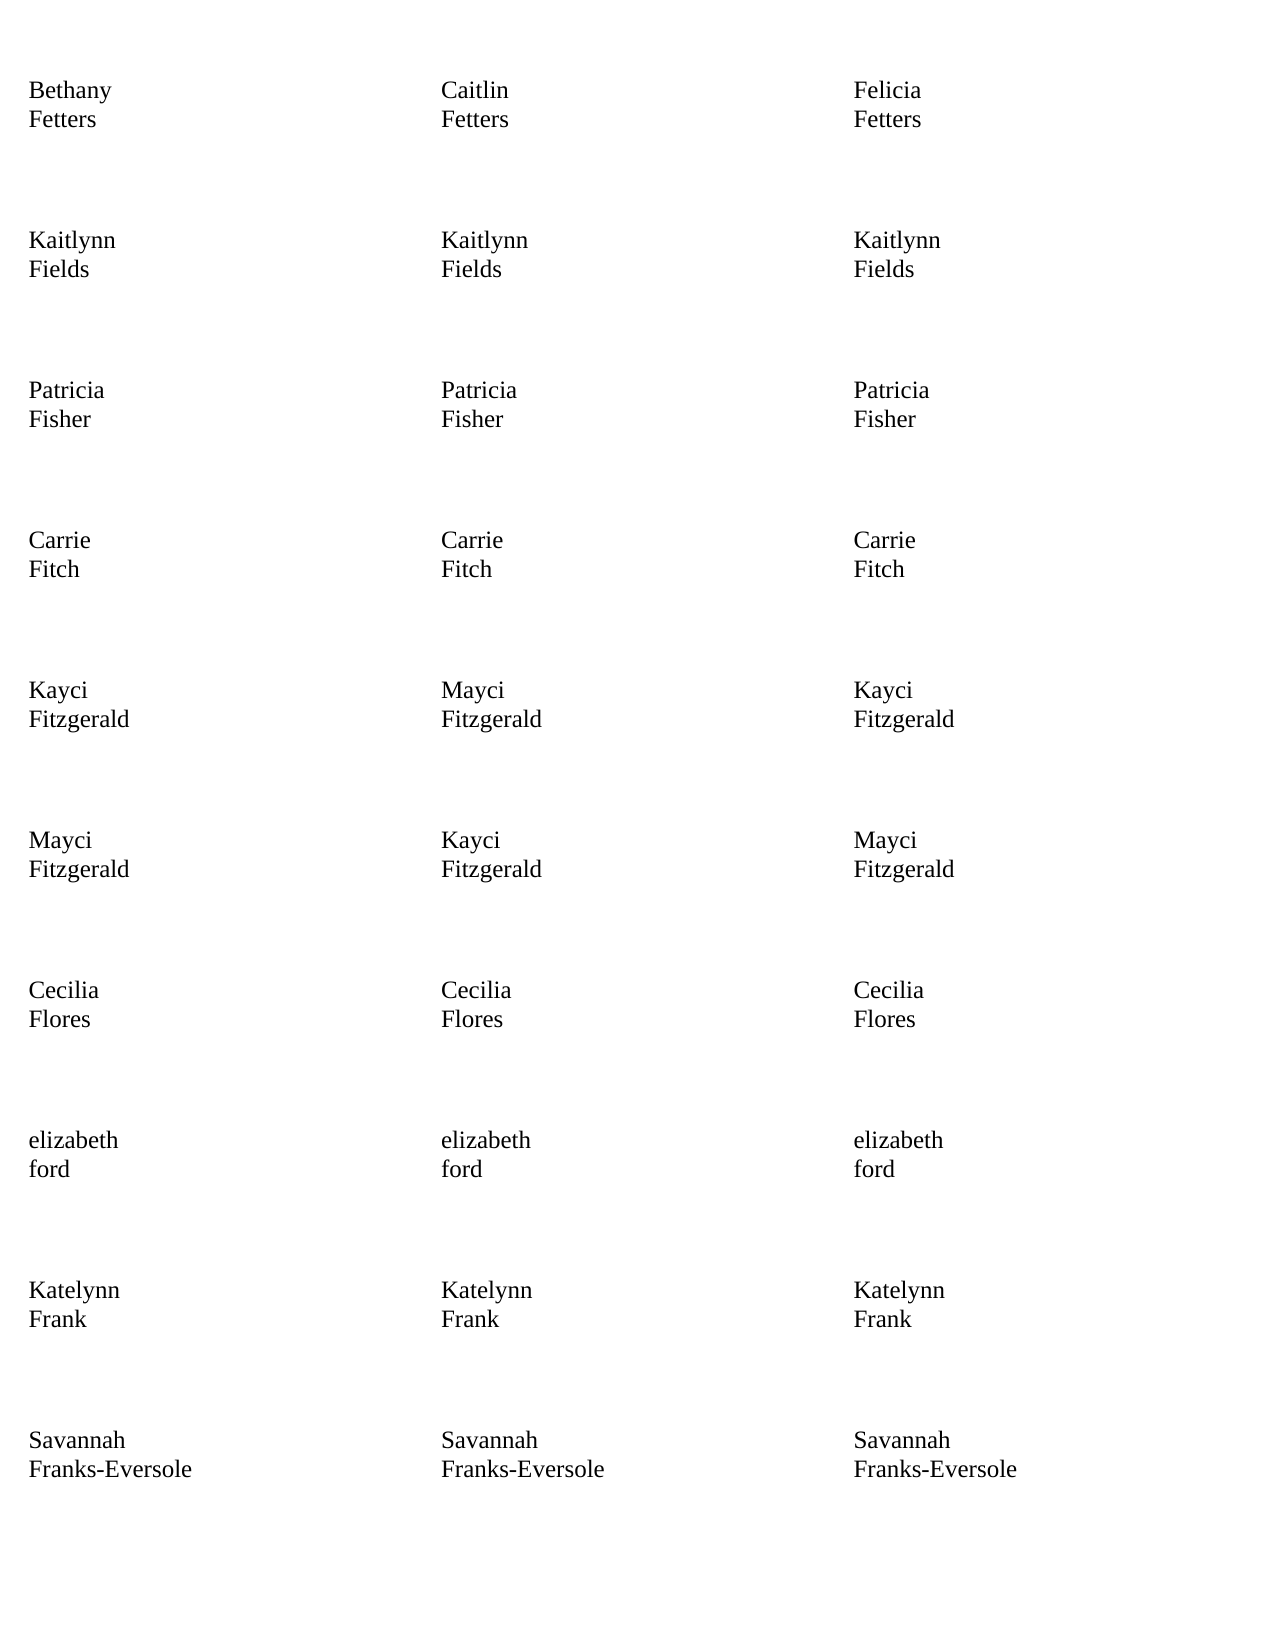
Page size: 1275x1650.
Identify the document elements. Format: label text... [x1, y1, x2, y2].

text elizabeth ford [853, 1125, 1247, 1182]
text Cecilia Flores [853, 975, 1247, 1032]
text Cecilia Flores [28, 975, 422, 1032]
text Bethany Fetters [28, 75, 422, 132]
text Katelynn Frank [441, 1275, 834, 1332]
text Patricia Fisher [441, 375, 834, 432]
text Cecilia Flores [441, 975, 834, 1032]
text Katelynn Frank [28, 1275, 422, 1332]
text Savannah Franks-Eversole [853, 1425, 1247, 1482]
text elizabeth ford [441, 1125, 834, 1182]
text Kayci Fitzgerald [441, 825, 834, 882]
text Kayci Fitzgerald [28, 675, 422, 732]
text Patricia Fisher [28, 375, 422, 432]
text Carrie Fitch [28, 525, 422, 582]
text Mayci Fitzgerald [441, 675, 834, 732]
text Savannah Franks-Eversole [441, 1425, 834, 1482]
text Patricia Fisher [853, 375, 1247, 432]
text Kaitlynn Fields [28, 225, 422, 282]
text Kayci Fitzgerald [853, 675, 1247, 732]
text Katelynn Frank [853, 1275, 1247, 1332]
text Carrie Fitch [853, 525, 1247, 582]
text Mayci Fitzgerald [853, 825, 1247, 882]
text Savannah Franks-Eversole [28, 1425, 422, 1482]
text Kaitlynn Fields [441, 225, 834, 282]
text Carrie Fitch [441, 525, 834, 582]
text Felicia Fetters [853, 75, 1247, 132]
text Kaitlynn Fields [853, 225, 1247, 282]
text Mayci Fitzgerald [28, 825, 422, 882]
text Caitlin Fetters [441, 75, 834, 132]
text elizabeth ford [28, 1125, 422, 1182]
